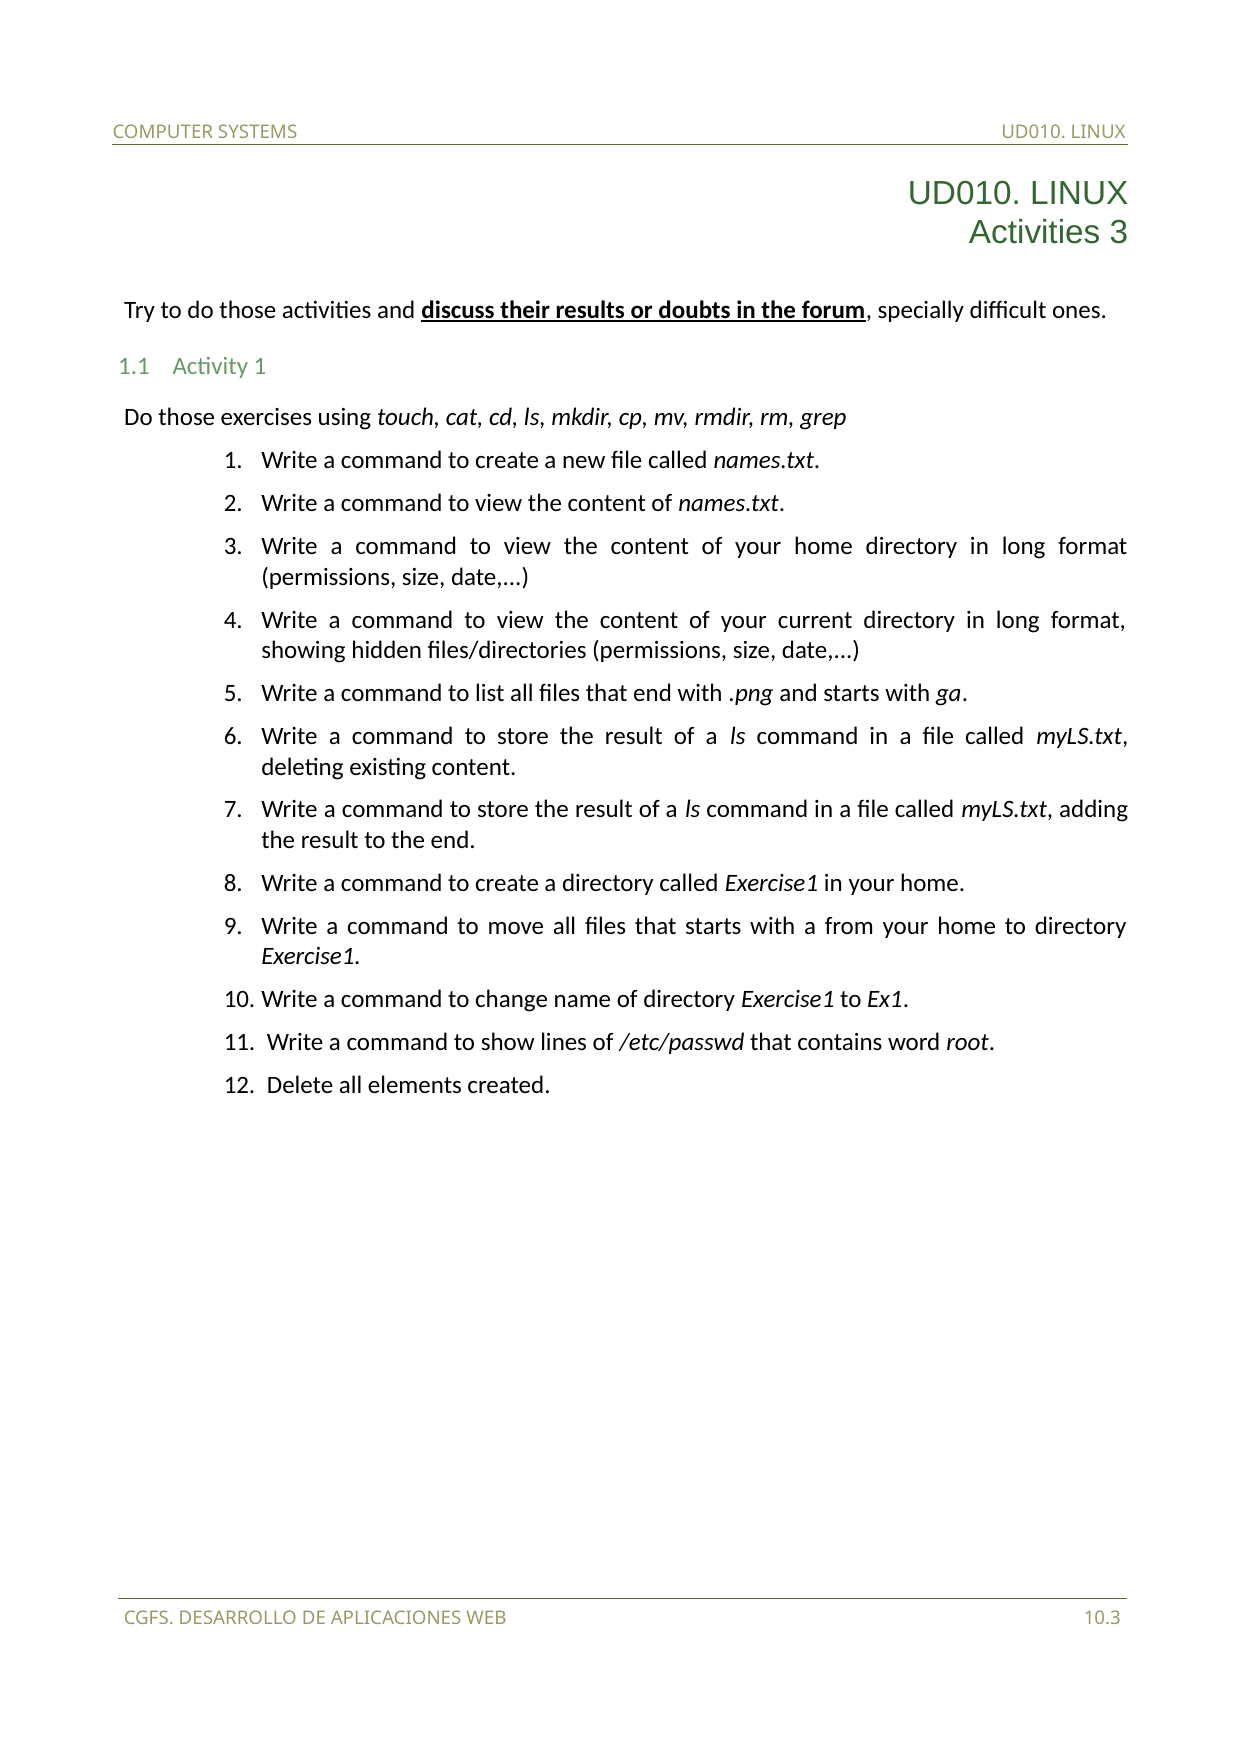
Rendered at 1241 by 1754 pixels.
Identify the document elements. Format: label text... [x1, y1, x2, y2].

subtitle Activity 1 [112, 350, 1128, 381]
text UD010. Linux [112, 173, 1128, 212]
list Write a command to store the result of a ls command in a file called myLS.txt, deleting existing content. [223, 720, 1128, 781]
list Write a command to change name of directory Exercise1 to Ex1. [223, 983, 1128, 1014]
list Delete all elements created. [223, 1069, 1128, 1100]
text Try to do those activities and discuss their results or doubts in the forum, specially difficult ones. [112, 294, 1128, 325]
text Activities 3 [112, 212, 1128, 250]
list Write a command to create a directory called Exercise1 in your home. [223, 867, 1128, 897]
list Write a command to move all files that starts with a from your home to directory Exercise1. [223, 910, 1128, 971]
list Write a command to view the content of names.txt. [223, 487, 1128, 518]
list Write a command to show lines of /etc/passwd that contains word root. [223, 1026, 1128, 1057]
list Write a command to list all files that end with .png and starts with ga. [223, 677, 1128, 708]
list Write a command to view the content of your home directory in long format (permissions, size, date,...) [223, 530, 1128, 591]
list Write a command to view the content of your current directory in long format, showing hidden files/directories (permissions, size, date,...) [223, 604, 1128, 665]
list Write a command to create a new file called names.txt. [223, 444, 1128, 475]
list Write a command to store the result of a ls command in a file called myLS.txt, adding the result to the end. [223, 793, 1128, 854]
text Do those exercises using touch, cat, cd, ls, mkdir, cp, mv, rmdir, rm, grep [112, 402, 1128, 432]
